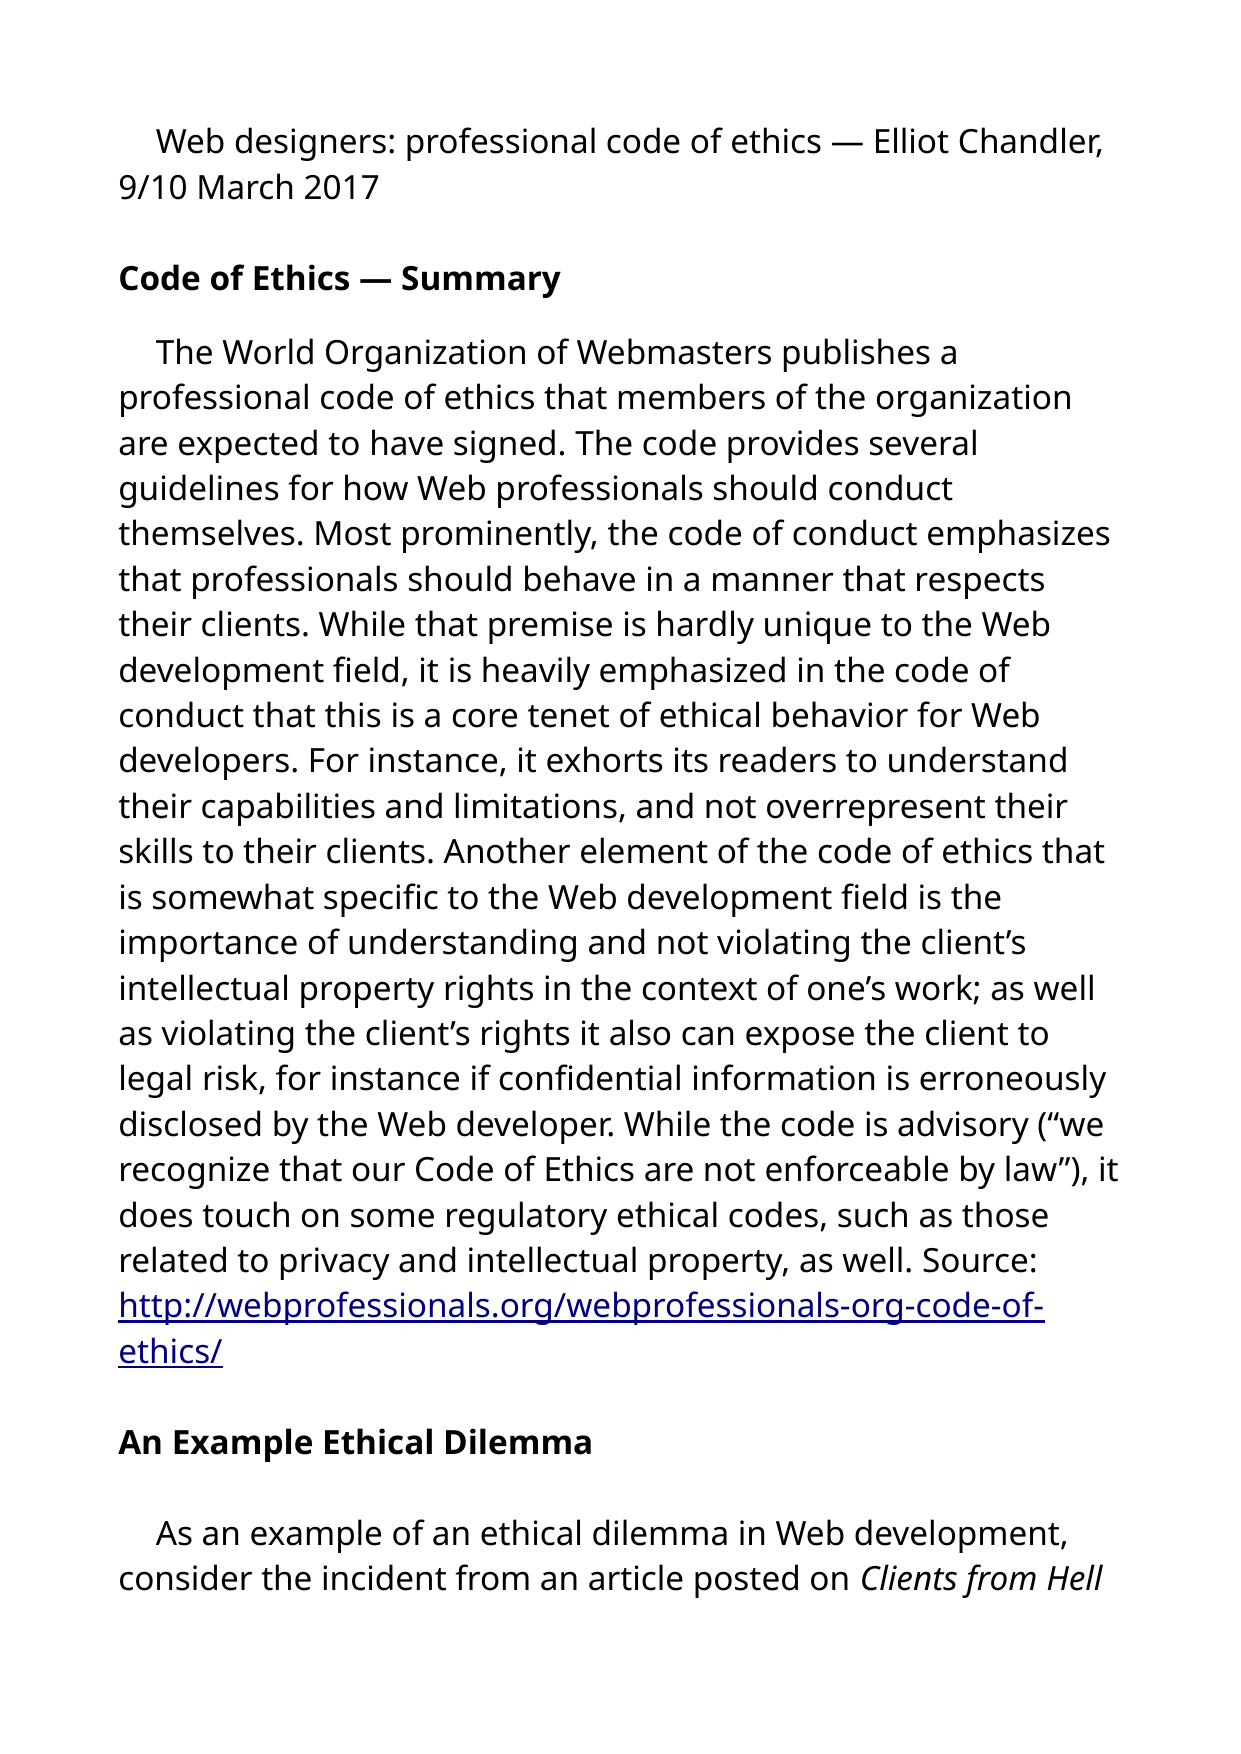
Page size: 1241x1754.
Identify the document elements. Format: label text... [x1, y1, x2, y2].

text Code of Ethics — Summary [118, 254, 1122, 300]
text As an example of an ethical dilemma in Web development, consider the incident from an article posted on Clients from Hell [118, 1509, 1122, 1600]
text An Example Ethical Dilemma [118, 1418, 1122, 1464]
text The World Organization of Webmasters publishes a professional code of ethics that members of the organization are expected to have signed. The code provides several guidelines for how Web professionals should conduct themselves. Most prominently, the code of conduct emphasizes that professionals should behave in a manner that respects their clients. While that premise is hardly unique to the Web development field, it is heavily emphasized in the code of conduct that this is a core tenet of ethical behavior for Web developers. For instance, it exhorts its readers to understand their capabilities and limitations, and not overrepresent their skills to their clients. Another element of the code of ethics that is somewhat specific to the Web development field is the importance of understanding and not violating the client’s intellectual property rights in the context of one’s work; as well as violating the client’s rights it also can expose the client to legal risk, for instance if confidential information is erroneously disclosed by the Web developer. While the code is advisory (“we recognize that our Code of Ethics are not enforceable by law”), it does touch on some regulatory ethical codes, such as those related to privacy and intellectual property, as well. Source: http://webprofessionals.org/webprofessionals-org-code-of-ethics/ [118, 328, 1122, 1373]
text Web designers: professional code of ethics — Elliot Chandler, 9/10 March 2017 [118, 118, 1122, 209]
